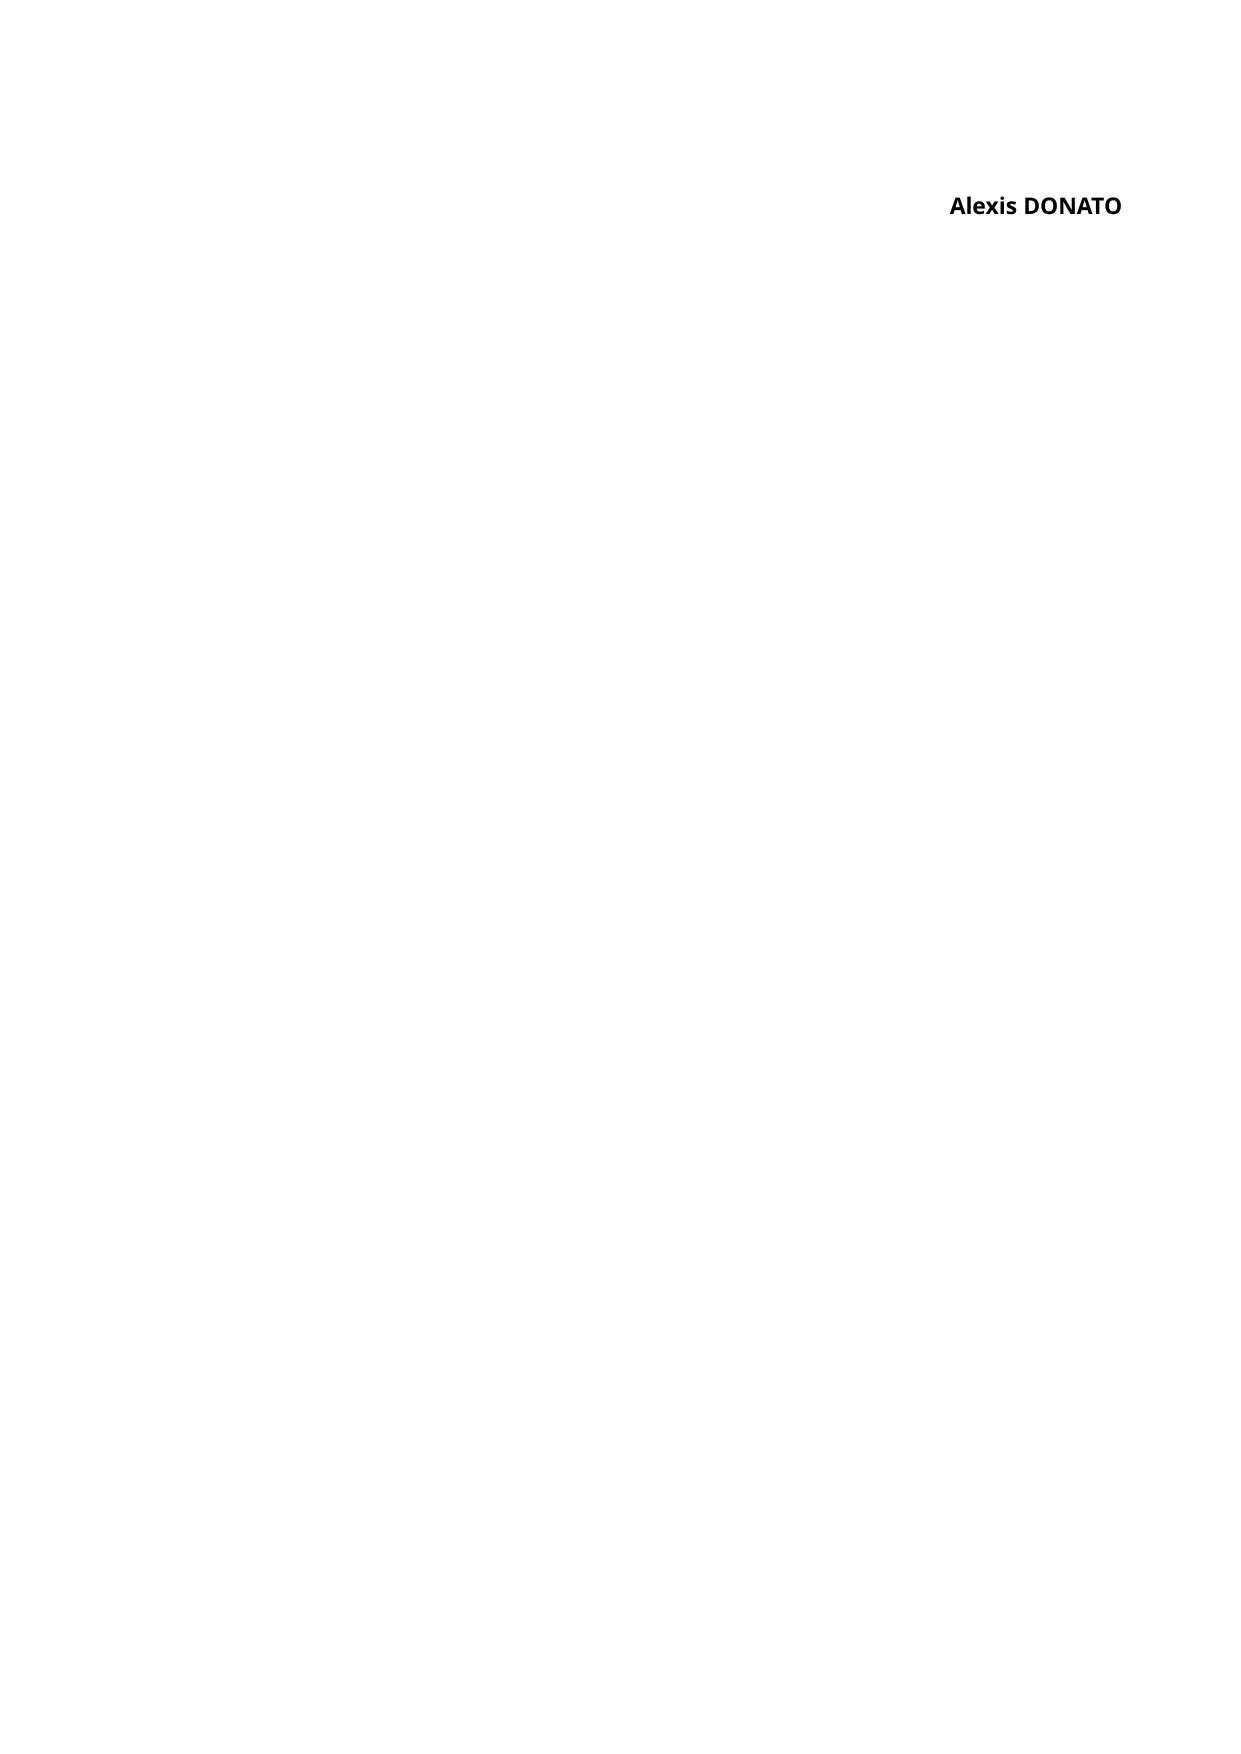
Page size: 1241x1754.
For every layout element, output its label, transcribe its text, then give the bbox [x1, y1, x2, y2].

text Alexis DONATO [118, 190, 1122, 221]
